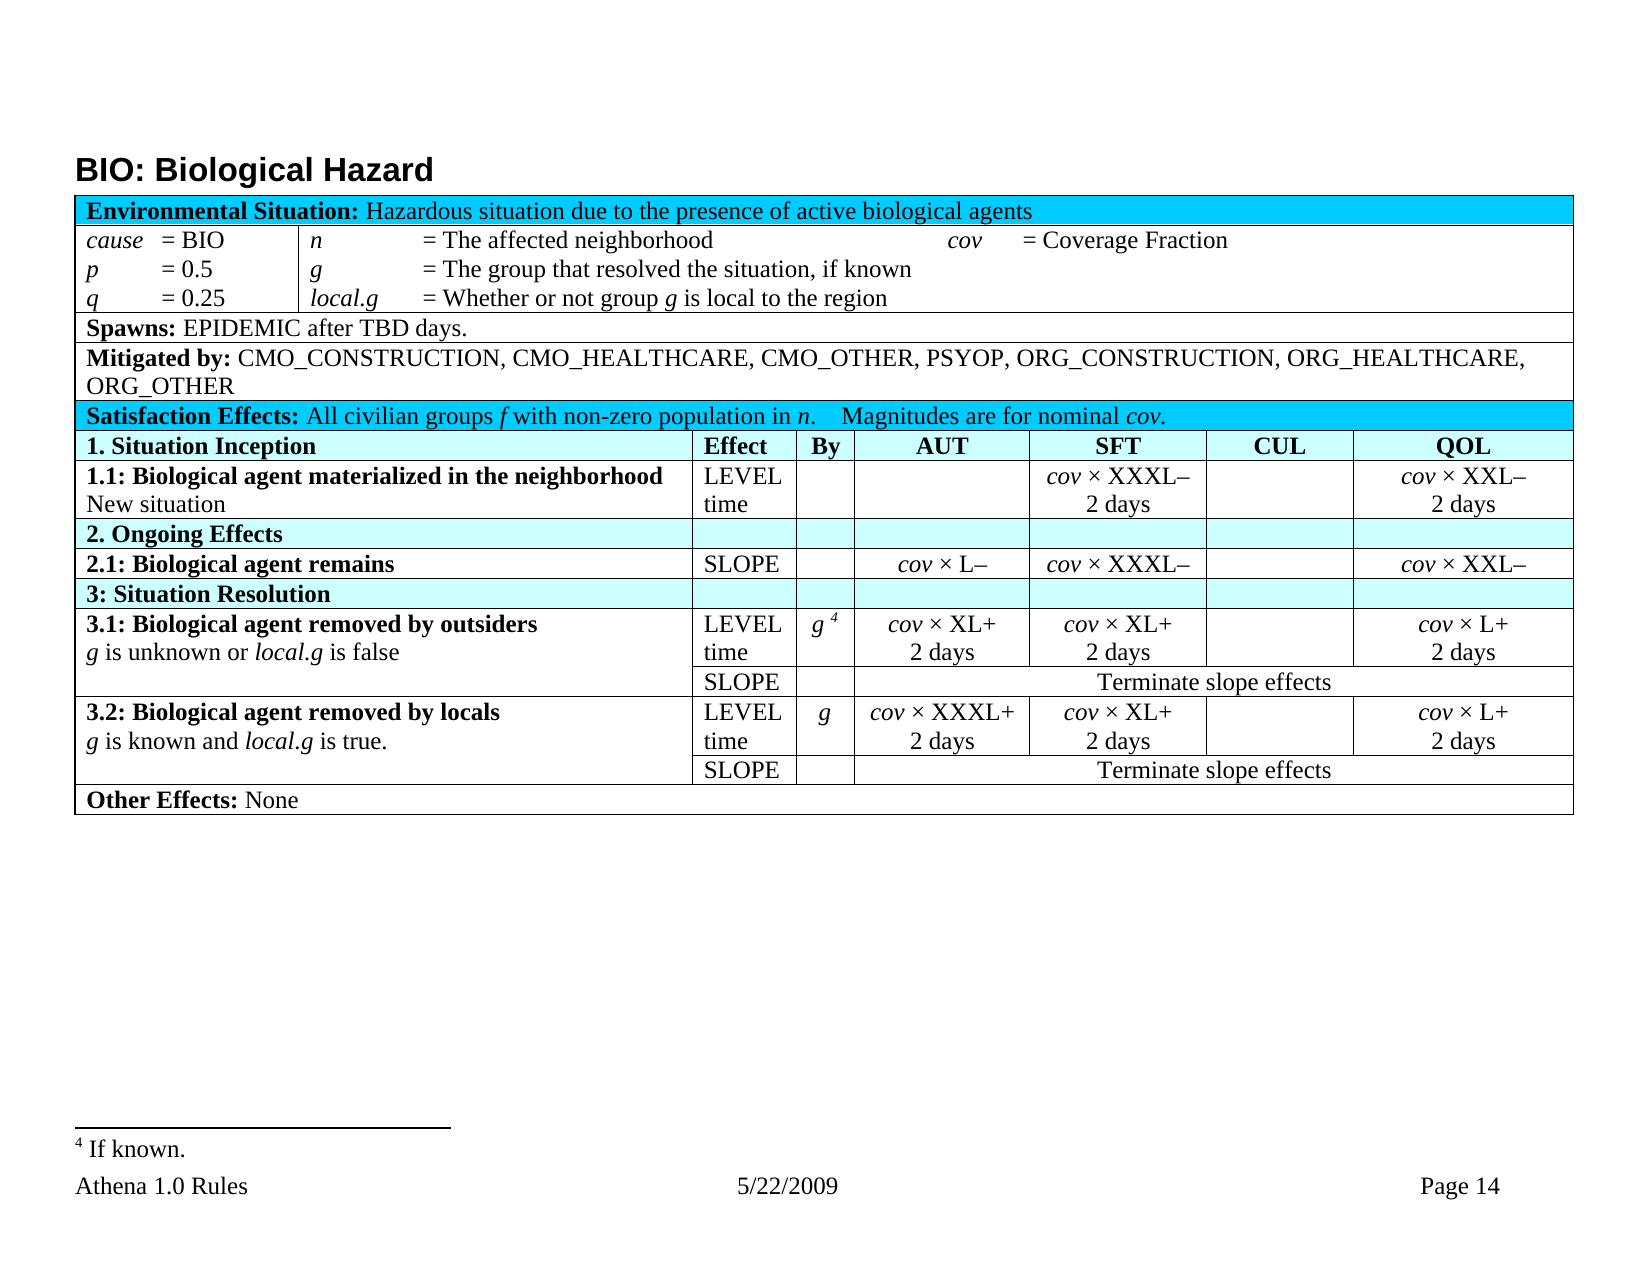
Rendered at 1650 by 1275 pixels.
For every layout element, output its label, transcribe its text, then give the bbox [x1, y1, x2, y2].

table_cell [797, 461, 854, 518]
table_cell cov × XXL– [1354, 549, 1573, 578]
table_cell [855, 579, 1029, 608]
table_cell LEVEL time [693, 697, 796, 754]
table_cell QOL [1354, 431, 1573, 460]
table_cell [855, 519, 1029, 548]
table_cell LEVEL time [693, 609, 796, 666]
table_cell [1207, 461, 1353, 518]
table_cell Mitigated by: CMO_CONSTRUCTION, CMO_HEALTHCARE, CMO_OTHER, PSYOP, ORG_CONSTRUCTION, ORG_HEALTHCARE, ORG_OTHER [76, 343, 1573, 400]
table_cell Other Effects: None [76, 785, 1573, 814]
table_cell 1.1: Biological agent materialized in the neighborhood New situation [76, 461, 692, 518]
table_cell SLOPE [693, 756, 796, 784]
table_cell SFT [1030, 431, 1206, 460]
table_cell cov × L– [855, 549, 1029, 578]
table_cell g [797, 697, 854, 754]
table_cell [797, 667, 854, 696]
table_cell [1207, 519, 1353, 548]
table_cell [1207, 609, 1353, 666]
table_cell g [797, 609, 854, 666]
table_cell [1207, 549, 1353, 578]
table_cell Terminate slope effects [855, 667, 1573, 696]
text BIO: Biological Hazard [75, 150, 1575, 188]
table_cell Effect [693, 431, 796, 460]
table_cell [693, 579, 796, 608]
table_cell 3: Situation Resolution [76, 579, 692, 608]
table_cell cov × XXXL+ 2 days [855, 697, 1029, 754]
table_cell [1354, 519, 1573, 548]
table_cell cov × XXXL– 2 days [1030, 461, 1206, 518]
table_cell cov × XL+ 2 days [1030, 609, 1206, 666]
table_cell cov × XXXL– [1030, 549, 1206, 578]
table_cell [1030, 579, 1206, 608]
table_cell [1030, 519, 1206, 548]
table_cell 1. Situation Inception [76, 431, 692, 460]
table_cell SLOPE [693, 667, 796, 696]
table_cell AUT [855, 431, 1029, 460]
table_cell [1207, 697, 1353, 754]
table_cell [797, 579, 854, 608]
table_cell CUL [1207, 431, 1353, 460]
table_cell By [797, 431, 854, 460]
table_cell cov × XL+ 2 days [1030, 697, 1206, 754]
table_cell [1207, 579, 1353, 608]
table_cell 2. Ongoing Effects [76, 519, 692, 548]
table_cell LEVEL time [693, 461, 796, 518]
table_cell cov × L+ 2 days [1354, 697, 1573, 754]
table_cell [797, 756, 854, 784]
table_cell Terminate slope effects [855, 756, 1573, 784]
table_cell [797, 549, 854, 578]
table_cell n = The affected neighborhood cov = Coverage Fraction g = The group that resolved the situation, if known local.g = Whether or not group g is local to the region [299, 226, 1573, 312]
table_cell [1354, 579, 1573, 608]
table_cell 3.2: Biological agent removed by locals g is known and local.g is true. [76, 697, 692, 784]
table_cell 3.1: Biological agent removed by outsiders g is unknown or local.g is false [76, 609, 692, 696]
table_cell Spawns: EPIDEMIC after TBD days. [76, 313, 1573, 342]
table_cell cov × XXL– 2 days [1354, 461, 1573, 518]
table_cell 2.1: Biological agent remains [76, 549, 692, 578]
table_cell [855, 461, 1029, 518]
table_cell cov × L+ 2 days [1354, 609, 1573, 666]
table_cell [693, 519, 796, 548]
table_cell [797, 519, 854, 548]
table_cell Satisfaction Effects: All civilian groups f with non-zero population in n. Magnitudes are for nominal cov. [76, 401, 1573, 430]
table_cell SLOPE [693, 549, 796, 578]
table_header Environmental Situation: Hazardous situation due to the presence of active biological agents [76, 196, 1573, 224]
table_cell cause = BIO p = 0.5 q = 0.25 [76, 226, 298, 312]
table_cell cov × XL+ 2 days [855, 609, 1029, 666]
